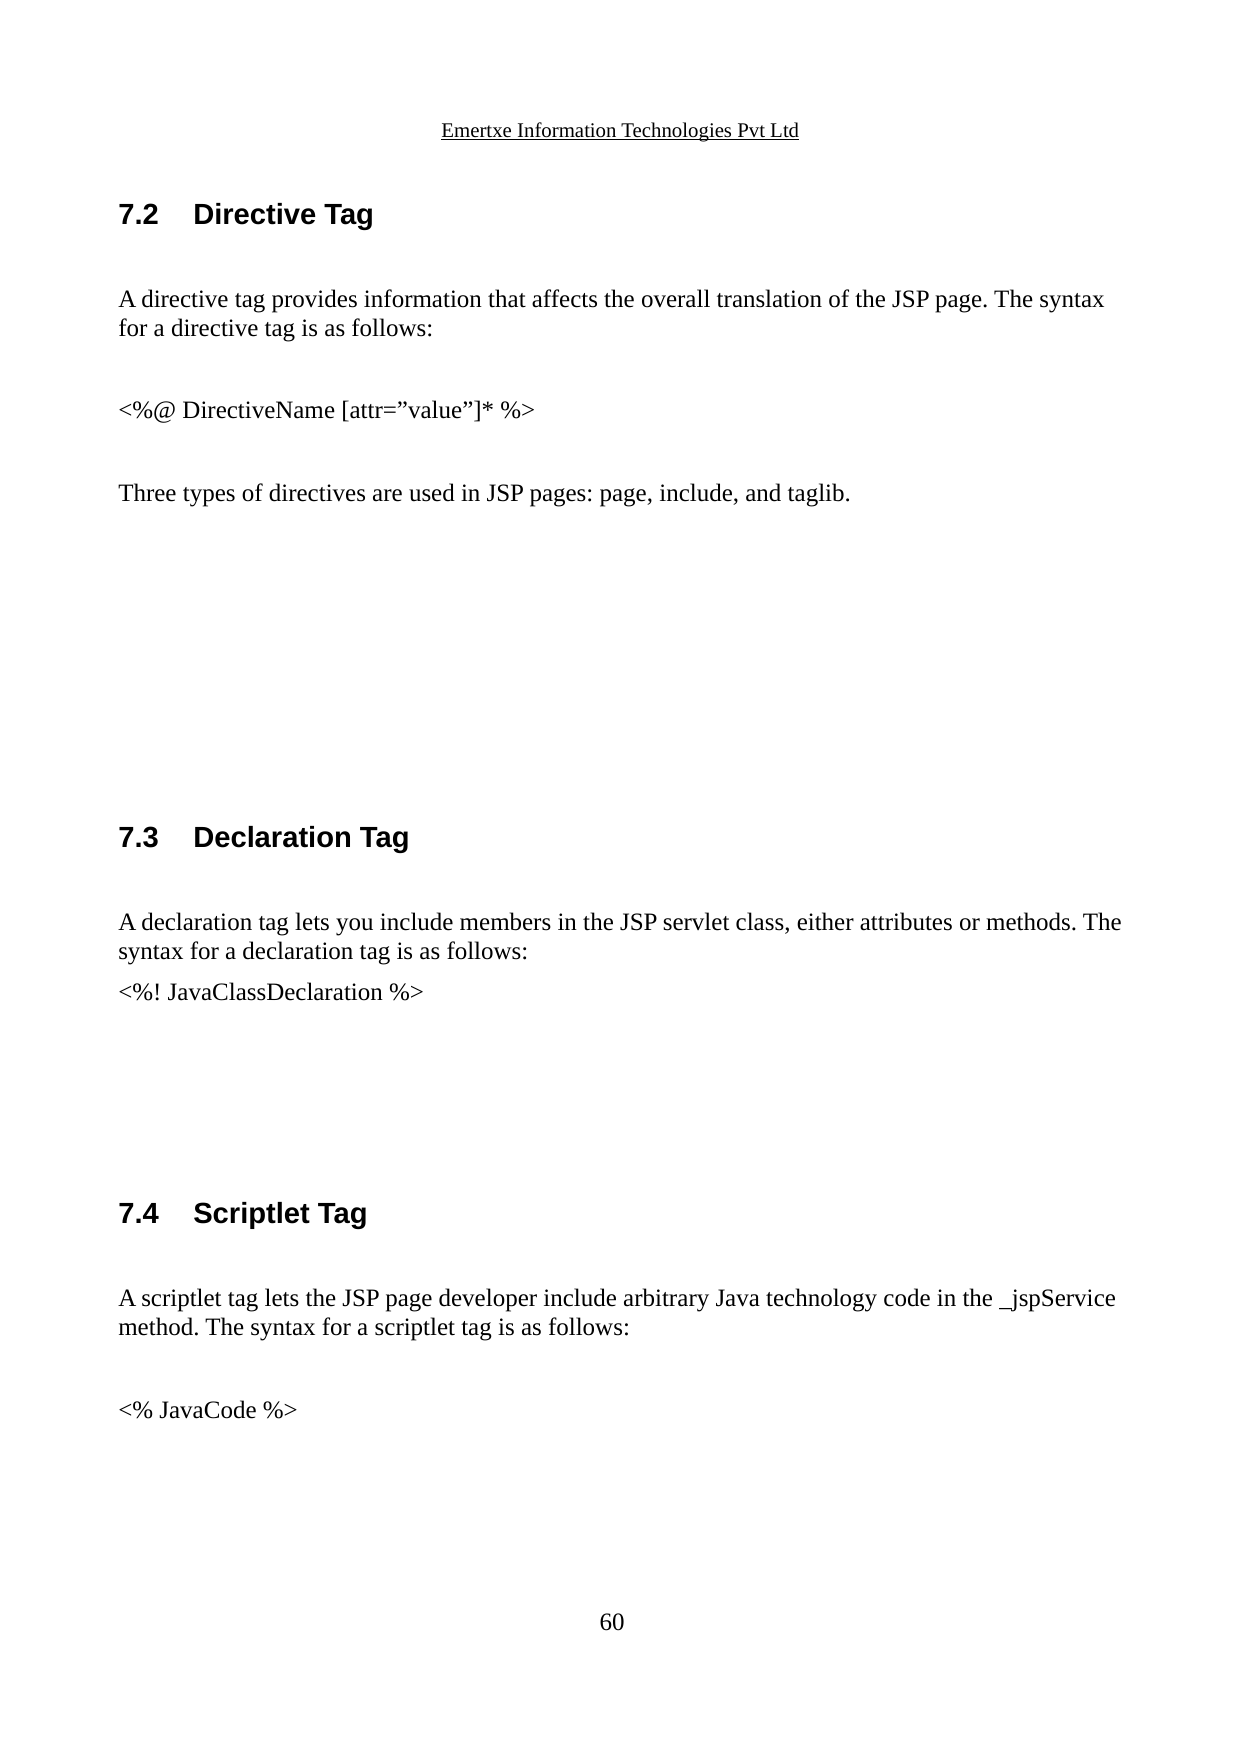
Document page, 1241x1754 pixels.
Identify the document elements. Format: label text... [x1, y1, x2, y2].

text <%! JavaClassDeclaration %> [118, 977, 1122, 1006]
subtitle Scriptlet Tag [118, 1196, 1122, 1230]
text Three types of directives are used in JSP pages: page, include, and taglib. [118, 478, 1122, 506]
subtitle Directive Tag [118, 197, 1122, 230]
text <%@ DirectiveName [attr=”value”]* %> [118, 395, 1122, 424]
text A declaration tag lets you include members in the JSP servlet class, either attributes or methods. The syntax for a declaration tag is as follows: [118, 907, 1122, 965]
text A scriptlet tag lets the JSP page developer include arbitrary Java technology code in the _jspService method. The syntax for a scriptlet tag is as follows: [118, 1283, 1122, 1341]
subtitle Declaration Tag [118, 820, 1122, 854]
text A directive tag provides information that affects the overall translation of the JSP page. The syntax for a directive tag is as follows: [118, 284, 1122, 341]
text <% JavaCode %> [118, 1395, 1122, 1423]
